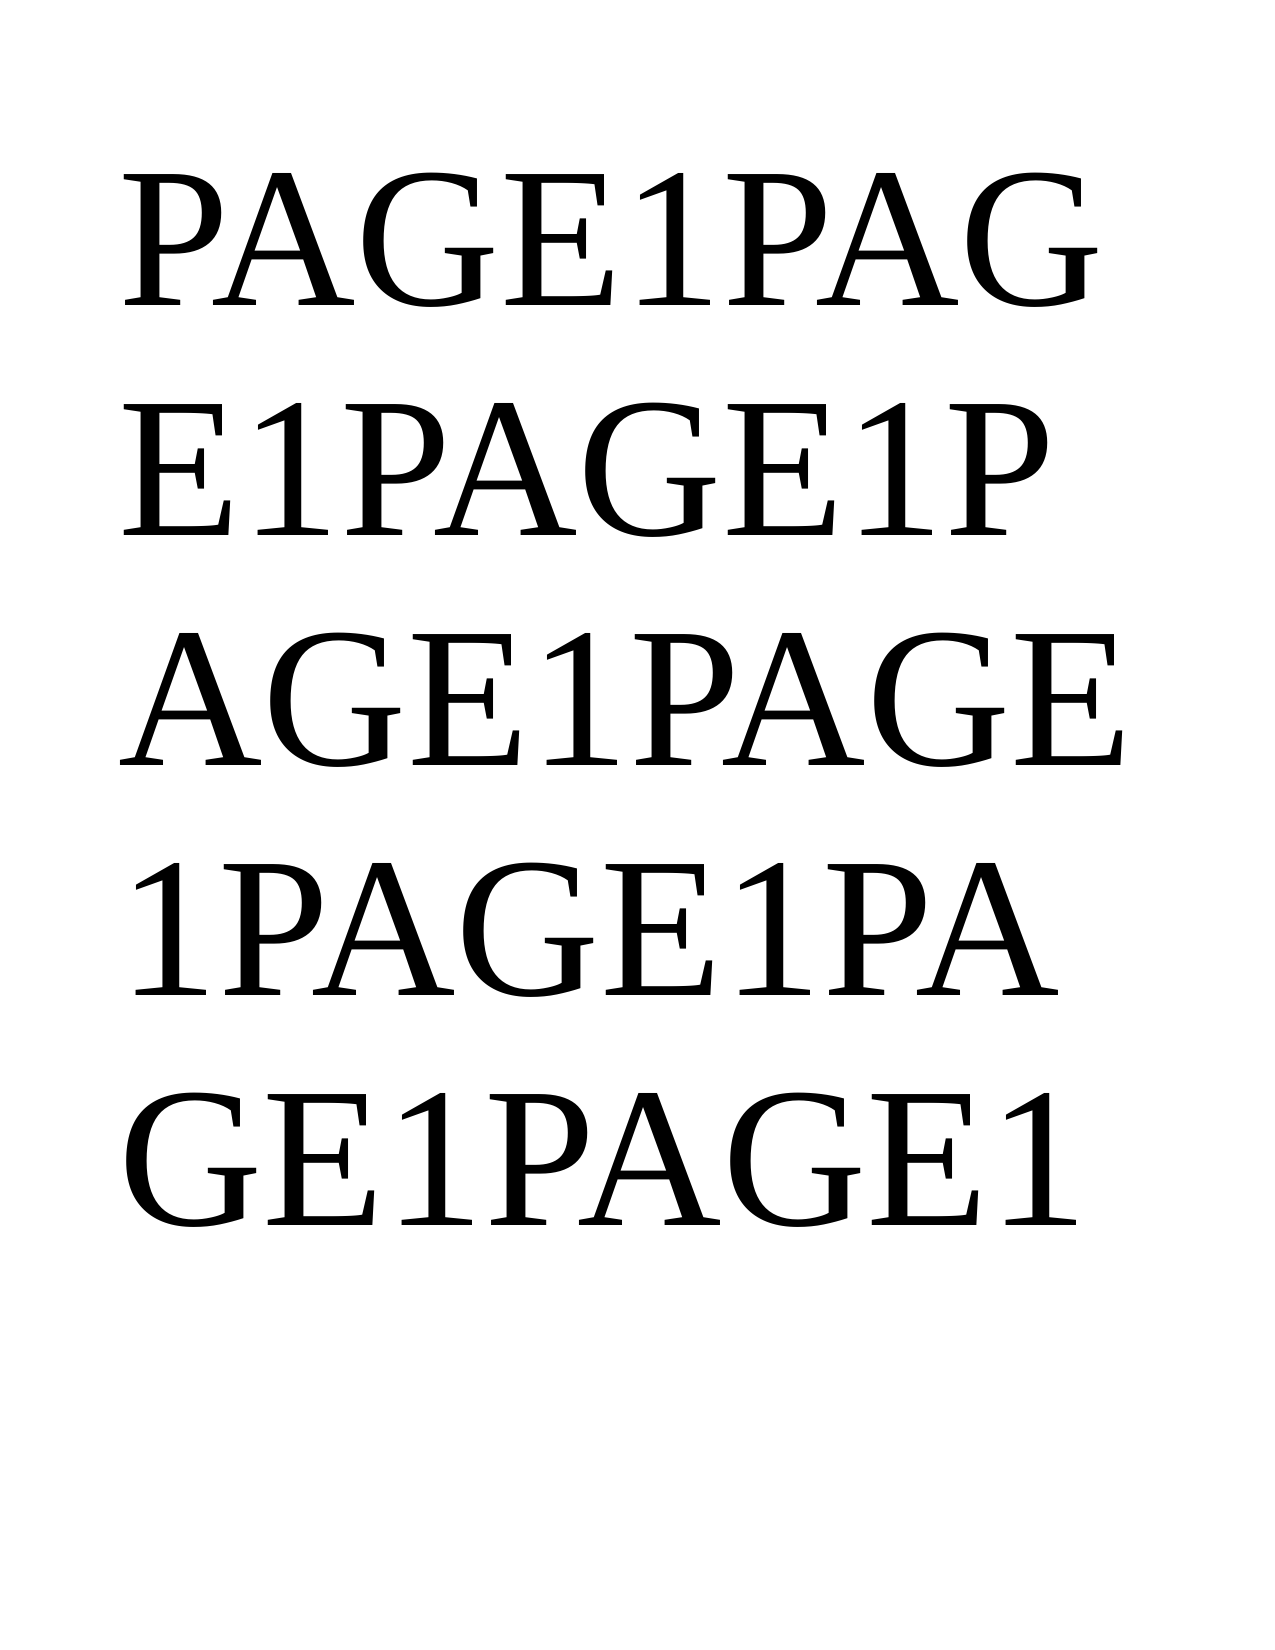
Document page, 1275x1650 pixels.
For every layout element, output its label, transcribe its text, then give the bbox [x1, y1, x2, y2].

text PAGE1PAGE1PAGE1PAGE1PAGE1PAGE1PAGE1PAGE1 [118, 118, 1157, 1268]
